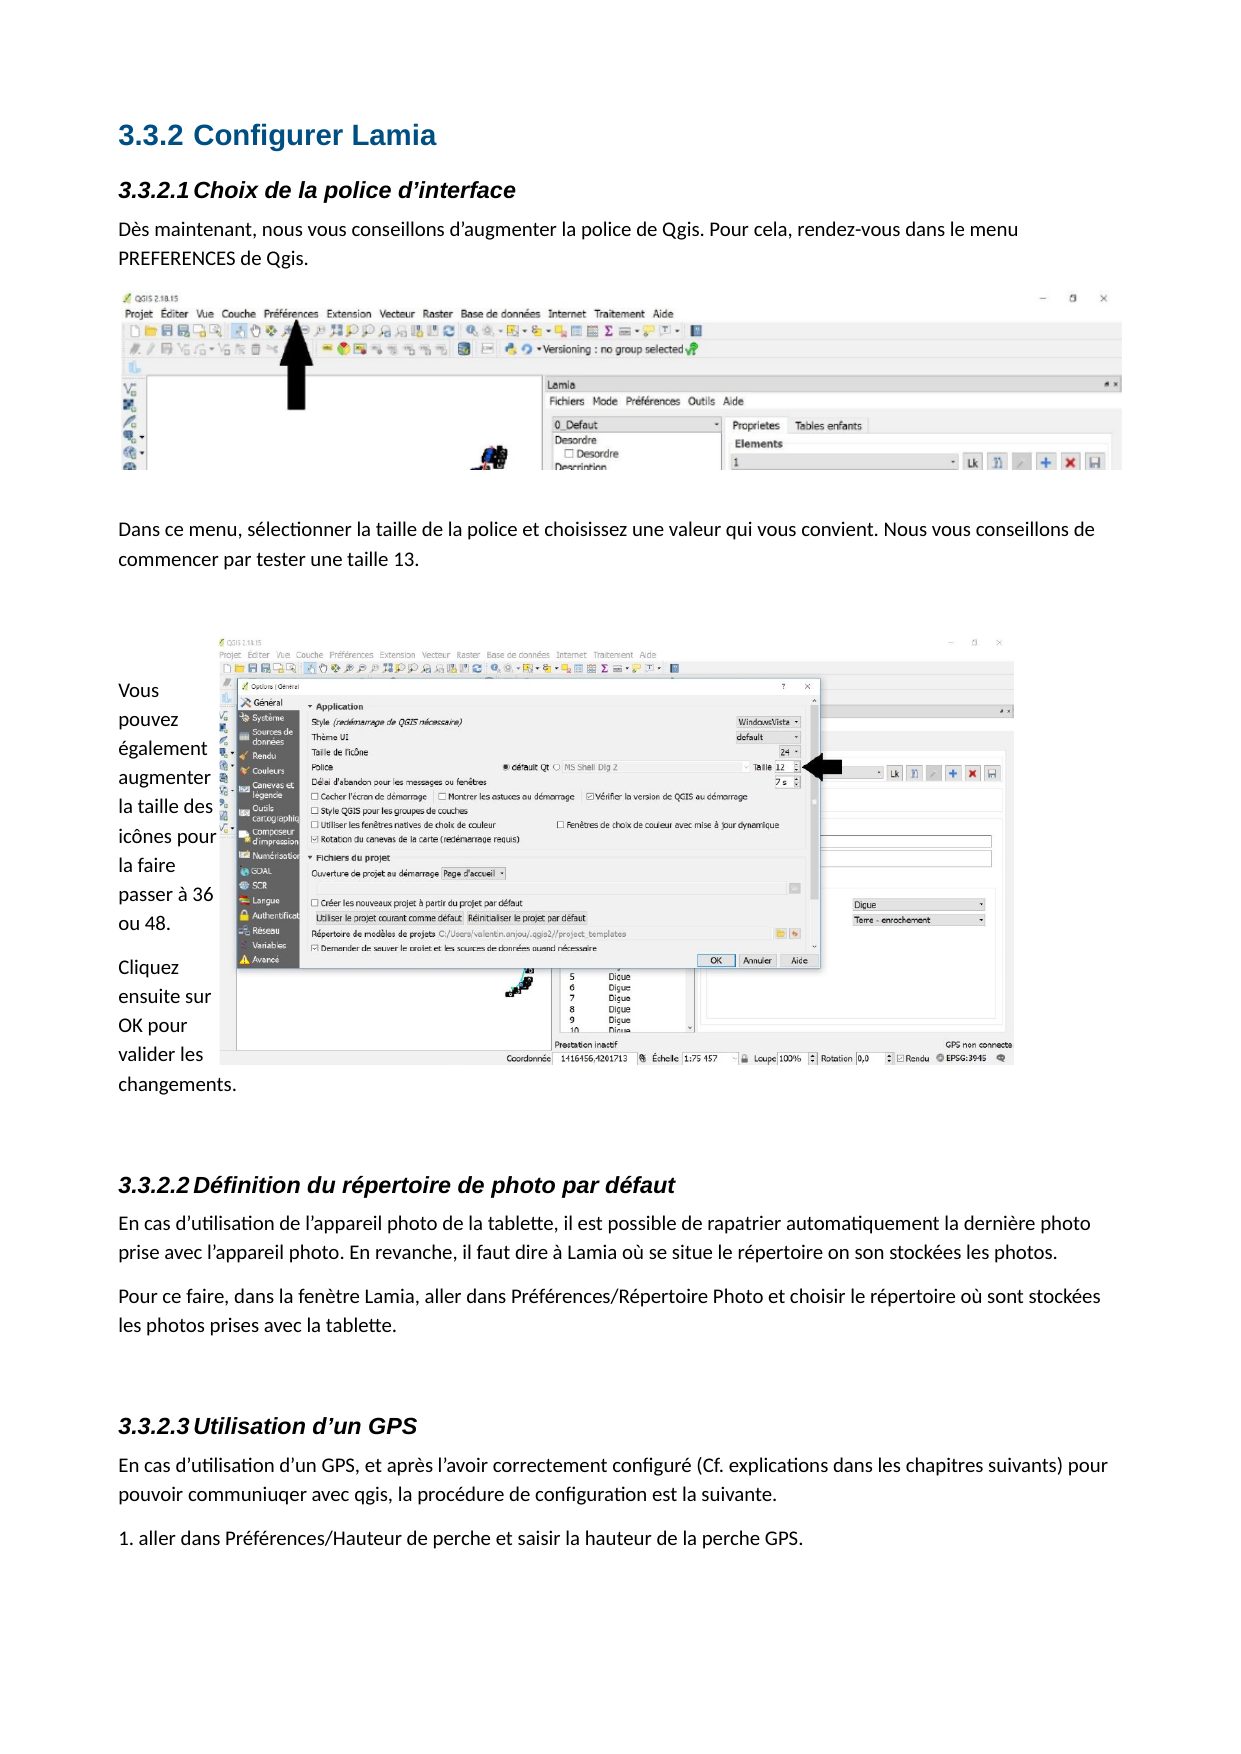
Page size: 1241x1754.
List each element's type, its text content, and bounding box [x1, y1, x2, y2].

picture [118, 289, 1123, 470]
subtitle Choix de la police d’interface [118, 177, 1122, 204]
subtitle Utilisation d’un GPS [118, 1412, 1122, 1439]
text Vous pouvez également augmenter la taille des icônes pour la faire passer à 36 ou 48. [118, 677, 219, 936]
picture [219, 633, 1021, 1072]
text Dans ce menu, sélectionner la taille de la police et choisissez une valeur qui vous convient. Nous vous conseillons de commencer par tester une taille 13. [118, 517, 1122, 571]
text Pour ce faire, dans la fenètre Lamia, aller dans Préférences/Répertoire Photo et choisir le répertoire où sont stockées les photos prises avec la tablette. [118, 1283, 1122, 1338]
text 1. aller dans Préférences/Hauteur de perche et saisir la hauteur de la perche GPS. [118, 1525, 1122, 1550]
text [1021, 677, 1122, 936]
text Cliquez ensuite sur OK pour valider les changements. [118, 954, 1122, 1097]
subtitle Configurer Lamia [118, 118, 1122, 152]
subtitle Définition du répertoire de photo par défaut [118, 1171, 1122, 1198]
text En cas d’utilisation de l’appareil photo de la tablette, il est possible de rapatrier automatiquement la dernière photo prise avec l’appareil photo. En revanche, il faut dire à Lamia où se situe le répertoire on son stockées les photos. [118, 1210, 1122, 1265]
text En cas d’utilisation d’un GPS, et après l’avoir correctement configuré (Cf. explications dans les chapitres suivants) pour pouvoir communiuqer avec qgis, la procédure de configuration est la suivante. [118, 1452, 1122, 1506]
text Dès maintenant, nous vous conseillons d’augmenter la police de Qgis. Pour cela, rendez-vous dans le menu PREFERENCES de Qgis. [118, 216, 1122, 271]
